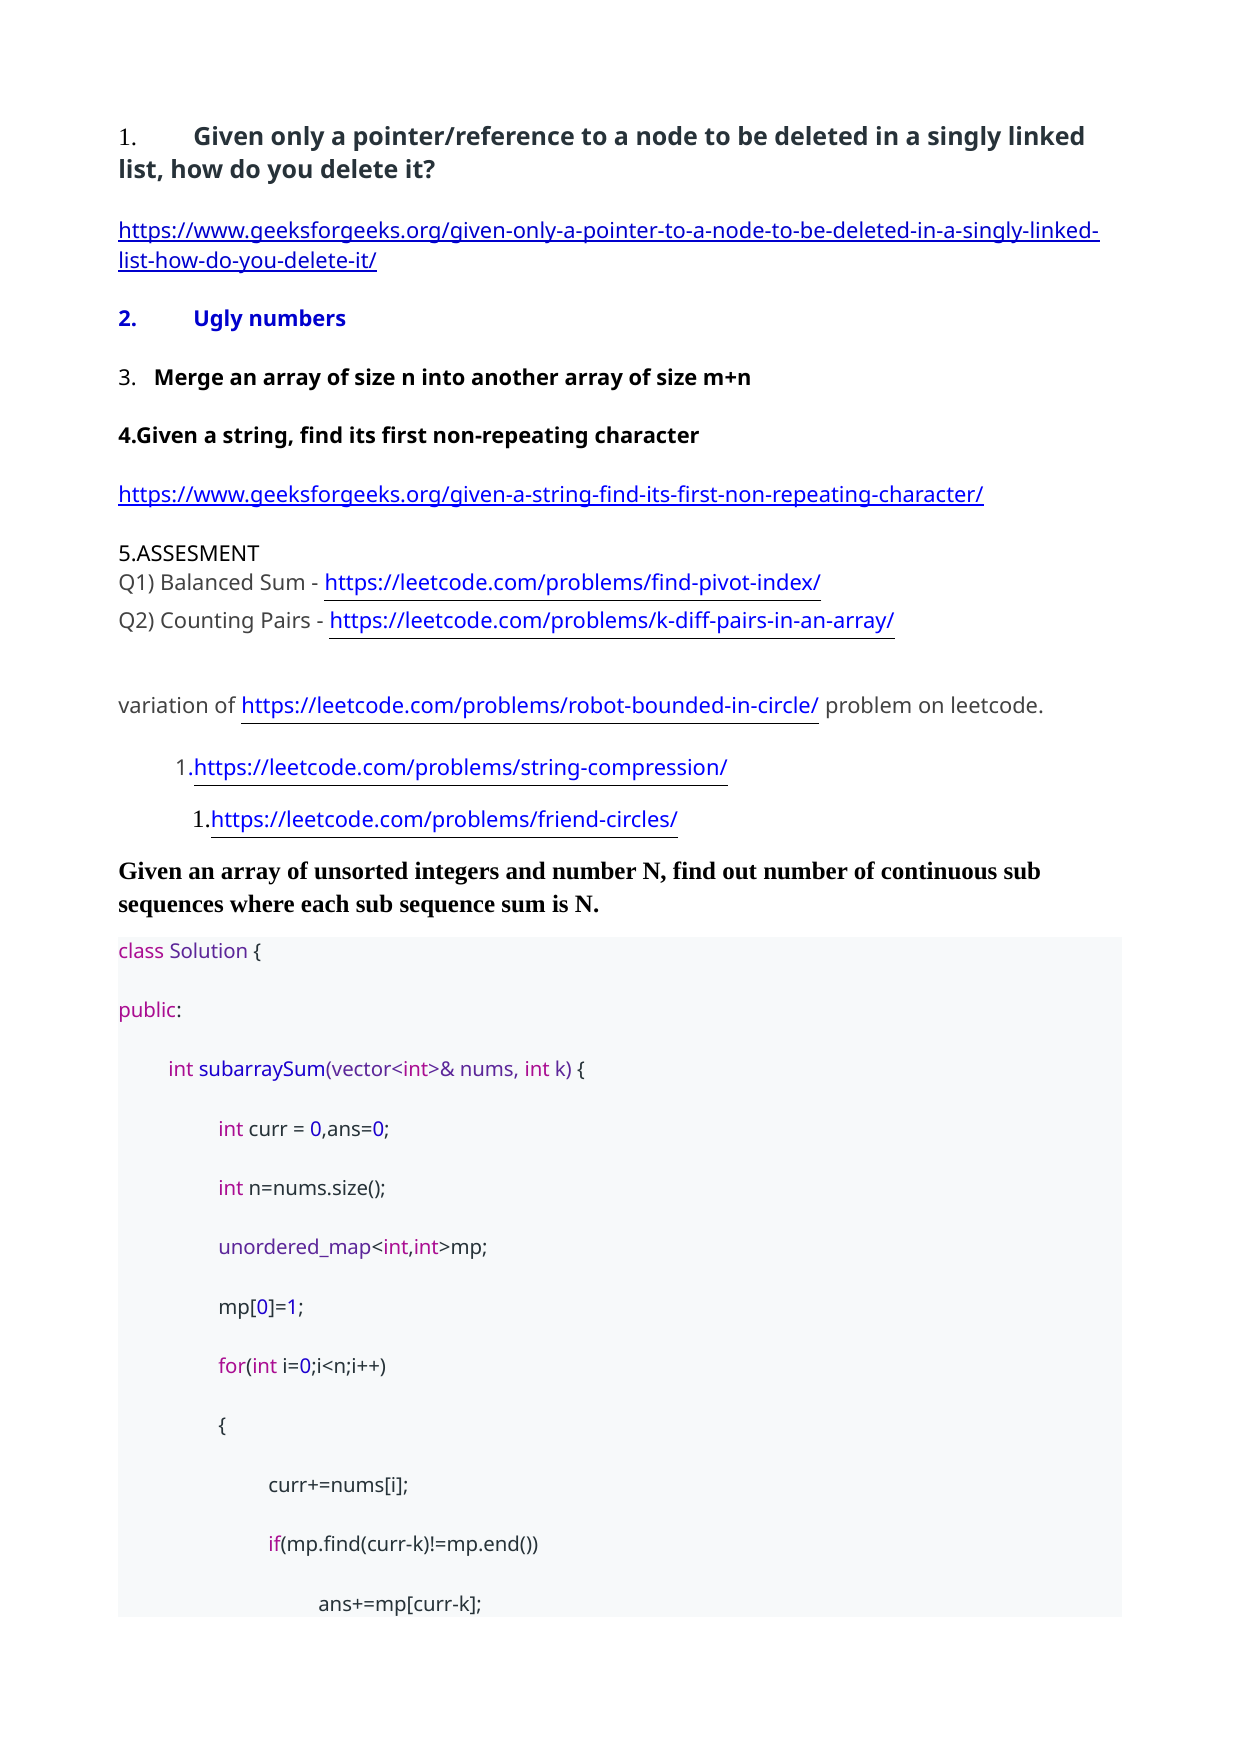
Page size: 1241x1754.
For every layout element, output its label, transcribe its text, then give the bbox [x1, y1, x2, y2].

text int n=nums.size(); [118, 1173, 1122, 1202]
text if(mp.find(curr-k)!=mp.end()) [118, 1530, 1122, 1558]
text public: [118, 996, 1122, 1024]
list Ugly numbers [118, 303, 1122, 333]
text { [118, 1411, 1122, 1439]
text Given an array of unsorted integers and number N, find out number of continuous sub sequences where each sub sequence sum is N. [118, 856, 1122, 918]
text 5.ASSESMENT [118, 537, 1122, 567]
list https://leetcode.com/problems/friend-circles/ [118, 804, 1122, 837]
text 3. Merge an array of size n into another array of size m+n [118, 362, 1122, 392]
text int subarraySum(vector<int>& nums, int k) { [118, 1055, 1122, 1083]
text unordered_map<int,int>mp; [118, 1233, 1122, 1261]
text variation of https://leetcode.com/problems/robot-bounded-in-circle/ problem on leetcode. [118, 690, 1122, 723]
list Given only a pointer/reference to a node to be deleted in a singly linked list, how do you delete it? [118, 118, 1122, 186]
text 1.https://leetcode.com/problems/string-compression/ [118, 752, 1122, 785]
text https://www.geeksforgeeks.org/given-a-string-find-its-first-non-repeating-character/ [118, 479, 1122, 509]
text mp[0]=1; [118, 1292, 1122, 1320]
text class Solution { [118, 937, 1122, 965]
text ans+=mp[curr-k]; [118, 1589, 1122, 1617]
text Q1) Balanced Sum - https://leetcode.com/problems/find-pivot-index/ Q2) Counting Pairs - https://leetcode.com/problems/k-diff-pairs-in-an-array/ [118, 567, 1122, 638]
text for(int i=0;i<n;i++) [118, 1352, 1122, 1380]
list https://www.geeksforgeeks.org/given-only-a-pointer-to-a-node-to-be-deleted-in-a-singly-linked-list-how-do-you-delete-it/ [118, 215, 1122, 274]
text curr+=nums[i]; [118, 1470, 1122, 1498]
text 4.Given a string, find its first non-repeating character [118, 420, 1122, 450]
text int curr = 0,ans=0; [118, 1114, 1122, 1142]
